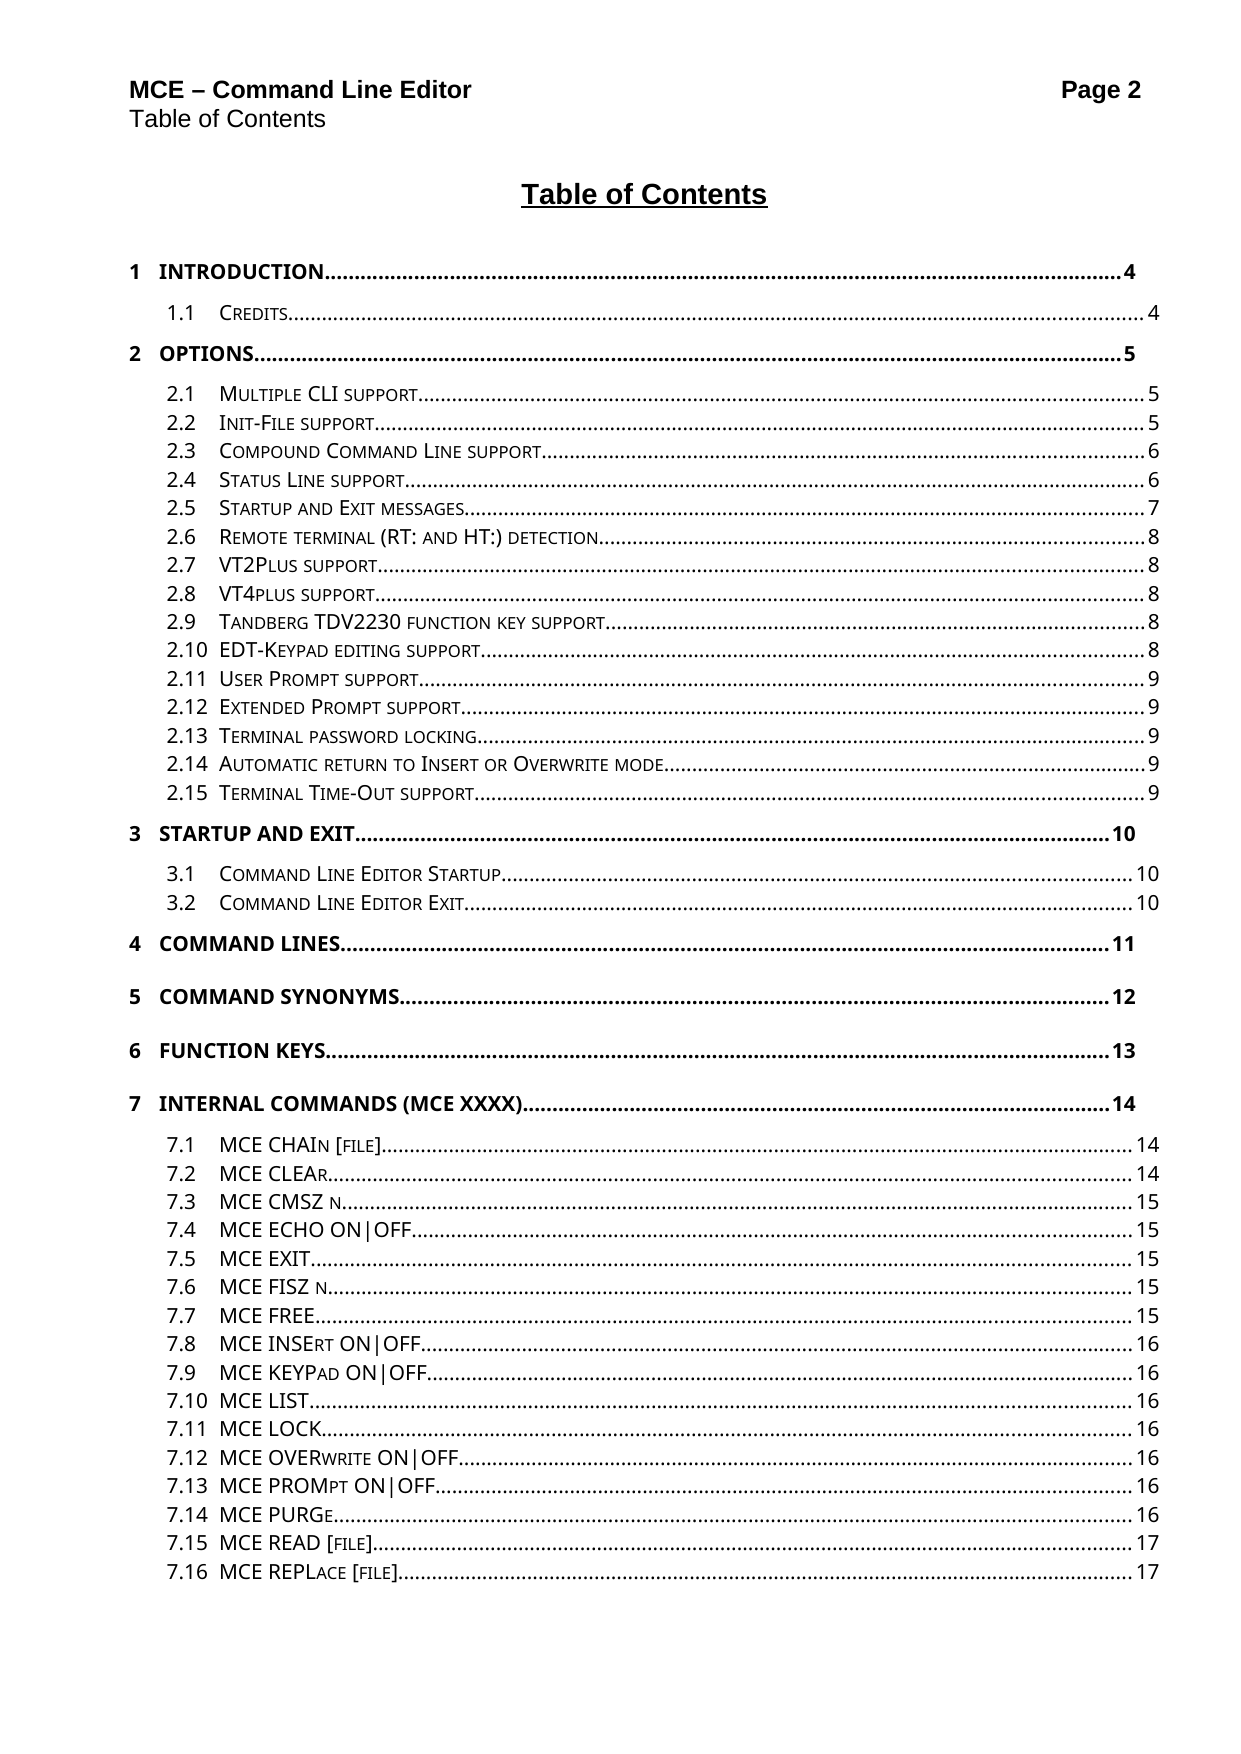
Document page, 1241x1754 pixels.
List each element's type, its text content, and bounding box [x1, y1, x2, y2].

text 7.8 MCE INSErt ON|OFF 16 [129, 1329, 1159, 1358]
text 2.5 Startup and Exit messages 7 [129, 493, 1159, 522]
text 7.9 MCE KEYPad ON|OFF 16 [129, 1358, 1159, 1386]
text 7.6 MCE FISZ n 15 [129, 1272, 1159, 1301]
text 2.9 Tandberg TDV2230 function key support 8 [129, 607, 1159, 636]
text 3.1 Command Line Editor Startup 10 [129, 859, 1159, 888]
text 7.7 MCE FREE 15 [129, 1301, 1159, 1329]
text 5 Command synonyms 12 [129, 982, 1136, 1011]
text 7.13 MCE PROMpt ON|OFF 16 [129, 1471, 1159, 1500]
text Table of Contents [129, 177, 1159, 211]
text 2.11 User Prompt support 9 [129, 664, 1159, 692]
text 2.13 Terminal password locking 9 [129, 721, 1159, 749]
text 2.4 Status Line support 6 [129, 465, 1159, 493]
text 7.14 MCE PURGe 16 [129, 1500, 1159, 1528]
text 6 Function Keys 13 [129, 1036, 1136, 1064]
text 3.2 Command Line Editor Exit 10 [129, 888, 1159, 916]
text 2.15 Terminal Time-Out support 9 [129, 778, 1159, 806]
text 7.1 MCE CHAIn [file] 14 [129, 1130, 1159, 1159]
text 2.10 EDT-Keypad editing support 8 [129, 636, 1159, 664]
text 4 Command Lines 11 [129, 929, 1136, 957]
text 7.3 MCE CMSZ n 15 [129, 1187, 1159, 1216]
text 2.3 Compound Command Line support 6 [129, 436, 1159, 465]
text 7.16 MCE REPLace [file] 17 [129, 1557, 1159, 1585]
text 1 Introduction 4 [129, 257, 1136, 285]
text 2.12 Extended Prompt support 9 [129, 692, 1159, 721]
text 1.1 Credits 4 [129, 298, 1159, 326]
text 7.11 MCE LOCK 16 [129, 1414, 1159, 1443]
text 7.10 MCE LIST 16 [129, 1386, 1159, 1414]
text 2.6 Remote terminal (RT: and HT:) detection 8 [129, 522, 1159, 550]
text 7.4 MCE ECHO ON|OFF 15 [129, 1216, 1159, 1244]
text 3 Startup and Exit 10 [129, 819, 1136, 847]
text 7.15 MCE READ [file] 17 [129, 1528, 1159, 1557]
text 7.12 MCE OVERwrite ON|OFF 16 [129, 1443, 1159, 1471]
text 2.1 Multiple CLI support 5 [129, 379, 1159, 408]
text 7.2 MCE CLEAr 14 [129, 1159, 1159, 1187]
text 7.5 MCE EXIT 15 [129, 1244, 1159, 1272]
text 2 Options 5 [129, 339, 1136, 367]
text 2.8 VT4plus support 8 [129, 579, 1159, 607]
text 2.14 Automatic return to Insert or Overwrite mode 9 [129, 749, 1159, 778]
text 2.2 Init-File support 5 [129, 408, 1159, 436]
text 7 Internal Commands (MCE xxxx) 14 [129, 1089, 1136, 1118]
text 2.7 VT2Plus support 8 [129, 550, 1159, 579]
